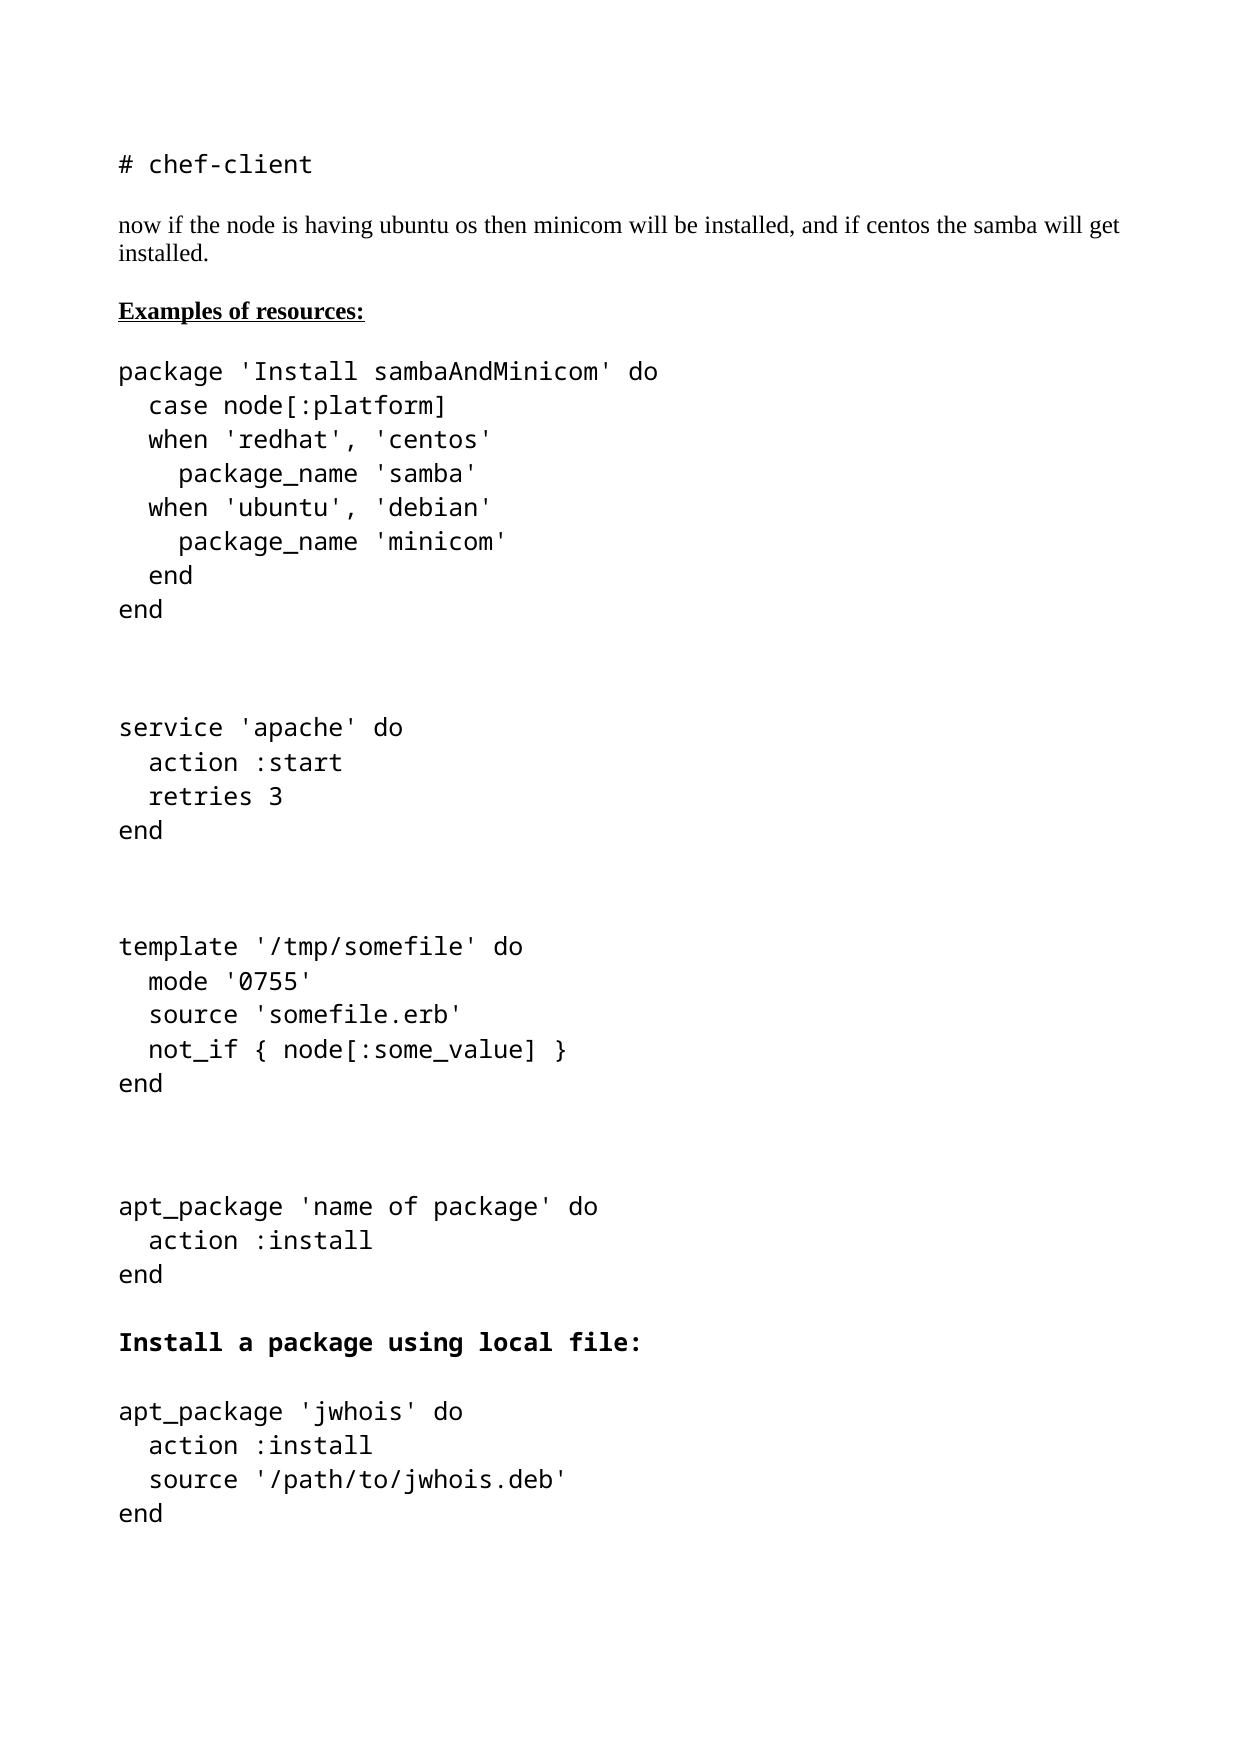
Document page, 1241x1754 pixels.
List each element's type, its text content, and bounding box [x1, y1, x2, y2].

text source 'somefile.erb' [118, 997, 1122, 1031]
text action :start [118, 744, 1122, 778]
text action :install [118, 1427, 1122, 1461]
text end [118, 1257, 1122, 1291]
text source '/path/to/jwhois.deb' [118, 1461, 1122, 1495]
text mode '0755' [118, 963, 1122, 997]
text apt_package 'name of package' do [118, 1189, 1122, 1223]
text action :install [118, 1223, 1122, 1257]
text case node[:platform] [118, 387, 1122, 422]
text now if the node is having ubuntu os then minicom will be installed, and if centos the samba will get installed. [118, 210, 1122, 267]
text package 'Install sambaAndMinicom' do [118, 353, 1122, 387]
text not_if { node[:some_value] } [118, 1031, 1122, 1065]
text end [118, 812, 1122, 846]
text package_name 'minicom' [118, 524, 1122, 558]
text end [118, 1495, 1122, 1529]
text # chef-client [118, 147, 1122, 181]
text retries 3 [118, 778, 1122, 812]
text end [118, 592, 1122, 626]
text Install a package using local file: [118, 1325, 1122, 1359]
text when 'redhat', 'centos' [118, 422, 1122, 456]
text apt_package 'jwhois' do [118, 1393, 1122, 1427]
text package_name 'samba' [118, 456, 1122, 490]
text end [118, 558, 1122, 592]
text template '/tmp/somefile' do [118, 929, 1122, 963]
text service 'apache' do [118, 710, 1122, 744]
text Examples of resources: [118, 296, 1122, 325]
text end [118, 1065, 1122, 1099]
text when 'ubuntu', 'debian' [118, 490, 1122, 524]
